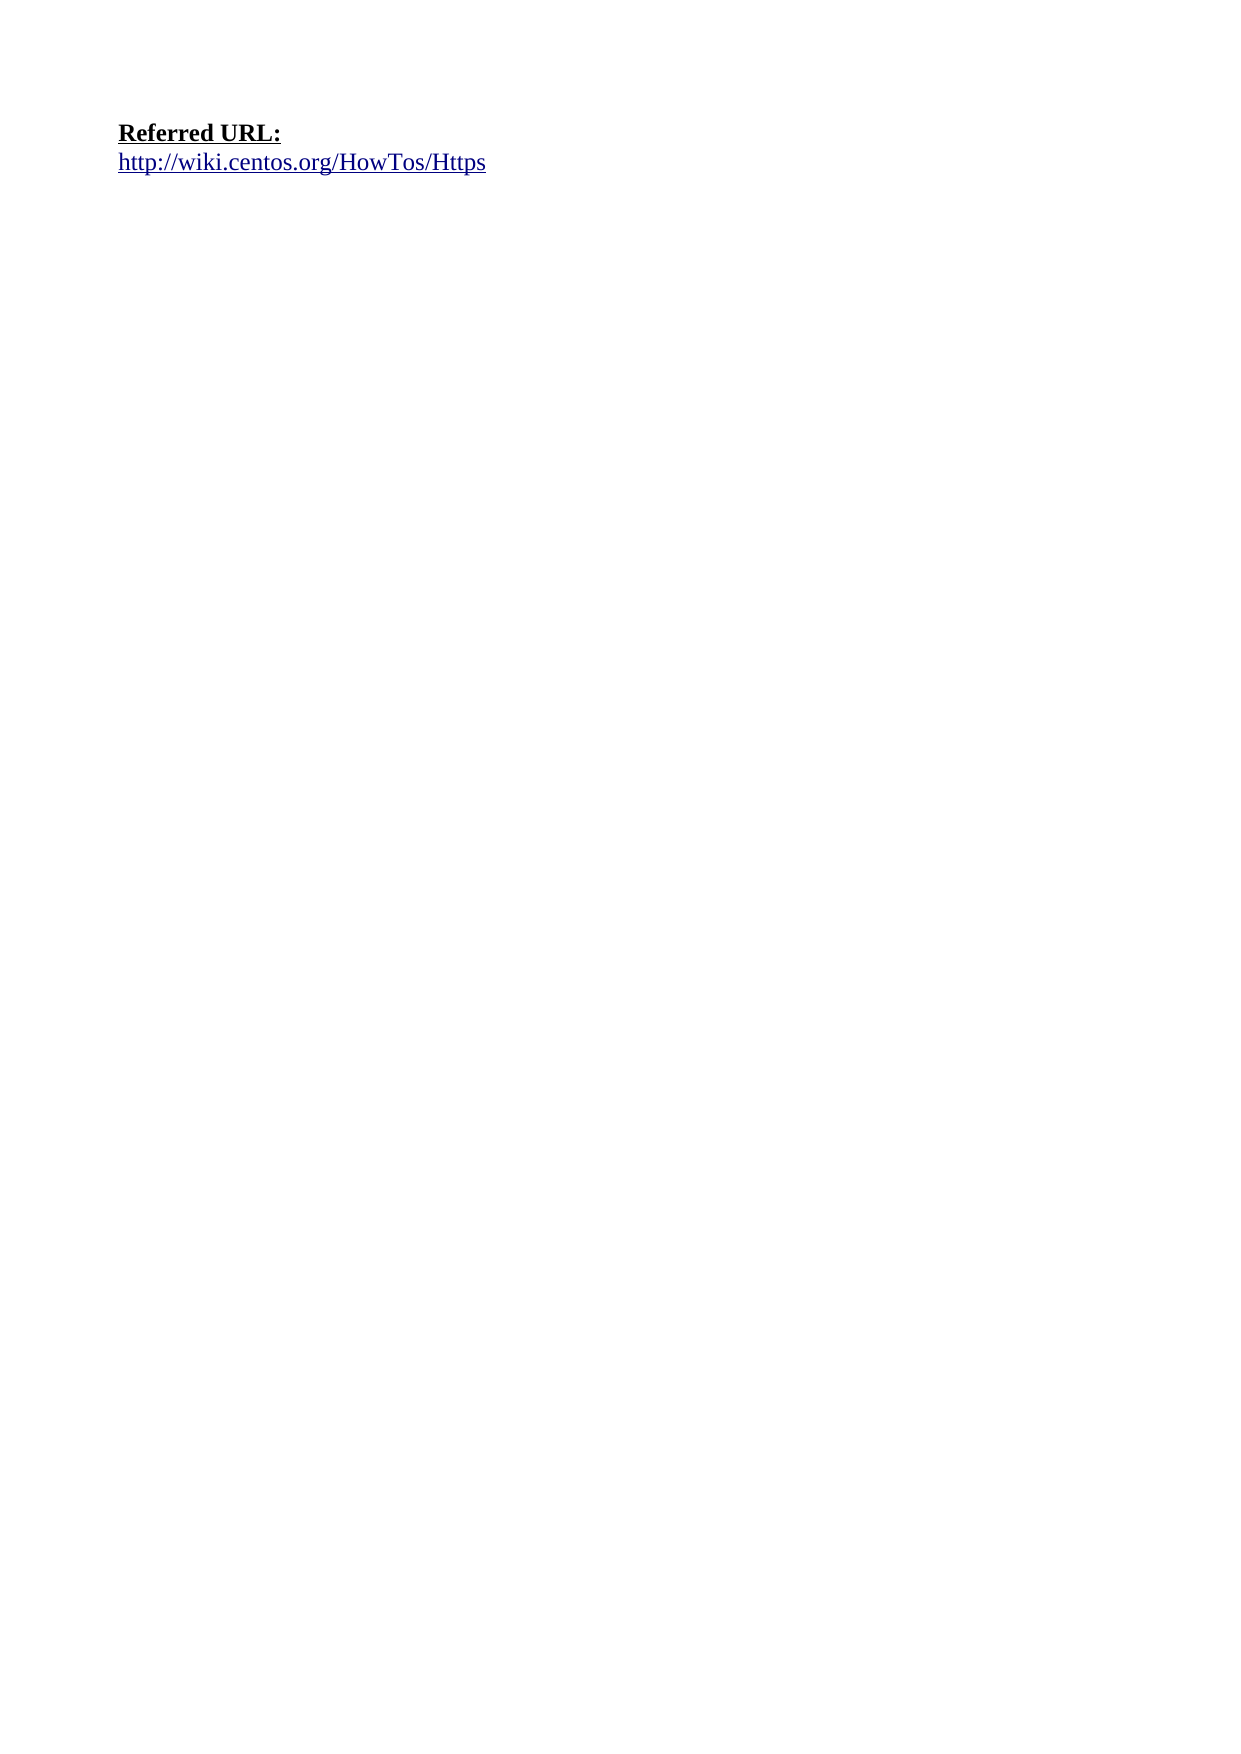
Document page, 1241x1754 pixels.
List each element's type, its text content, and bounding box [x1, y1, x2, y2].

text Referred URL: [118, 118, 1122, 147]
text http://wiki.centos.org/HowTos/Https [118, 147, 1122, 176]
